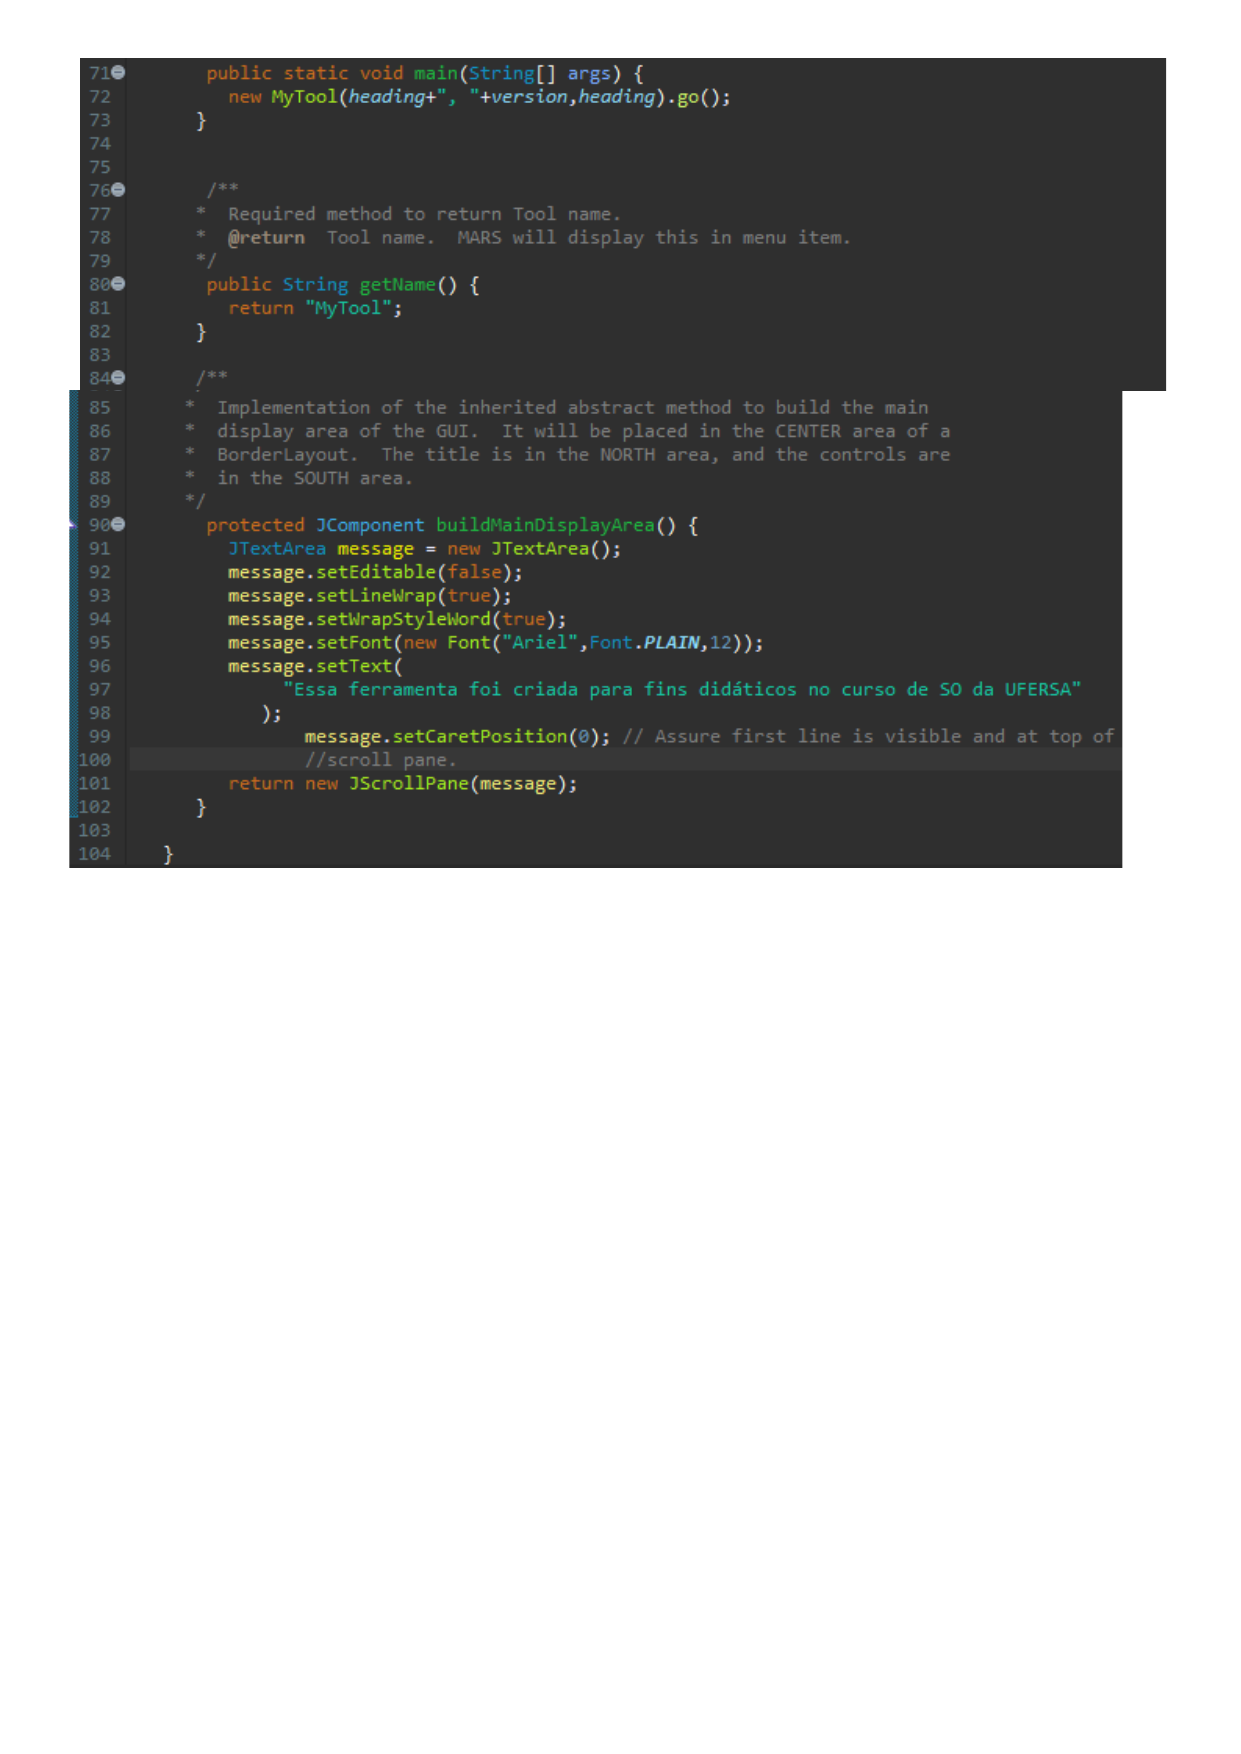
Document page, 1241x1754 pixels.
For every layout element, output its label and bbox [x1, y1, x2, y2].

picture [69, 58, 1167, 868]
